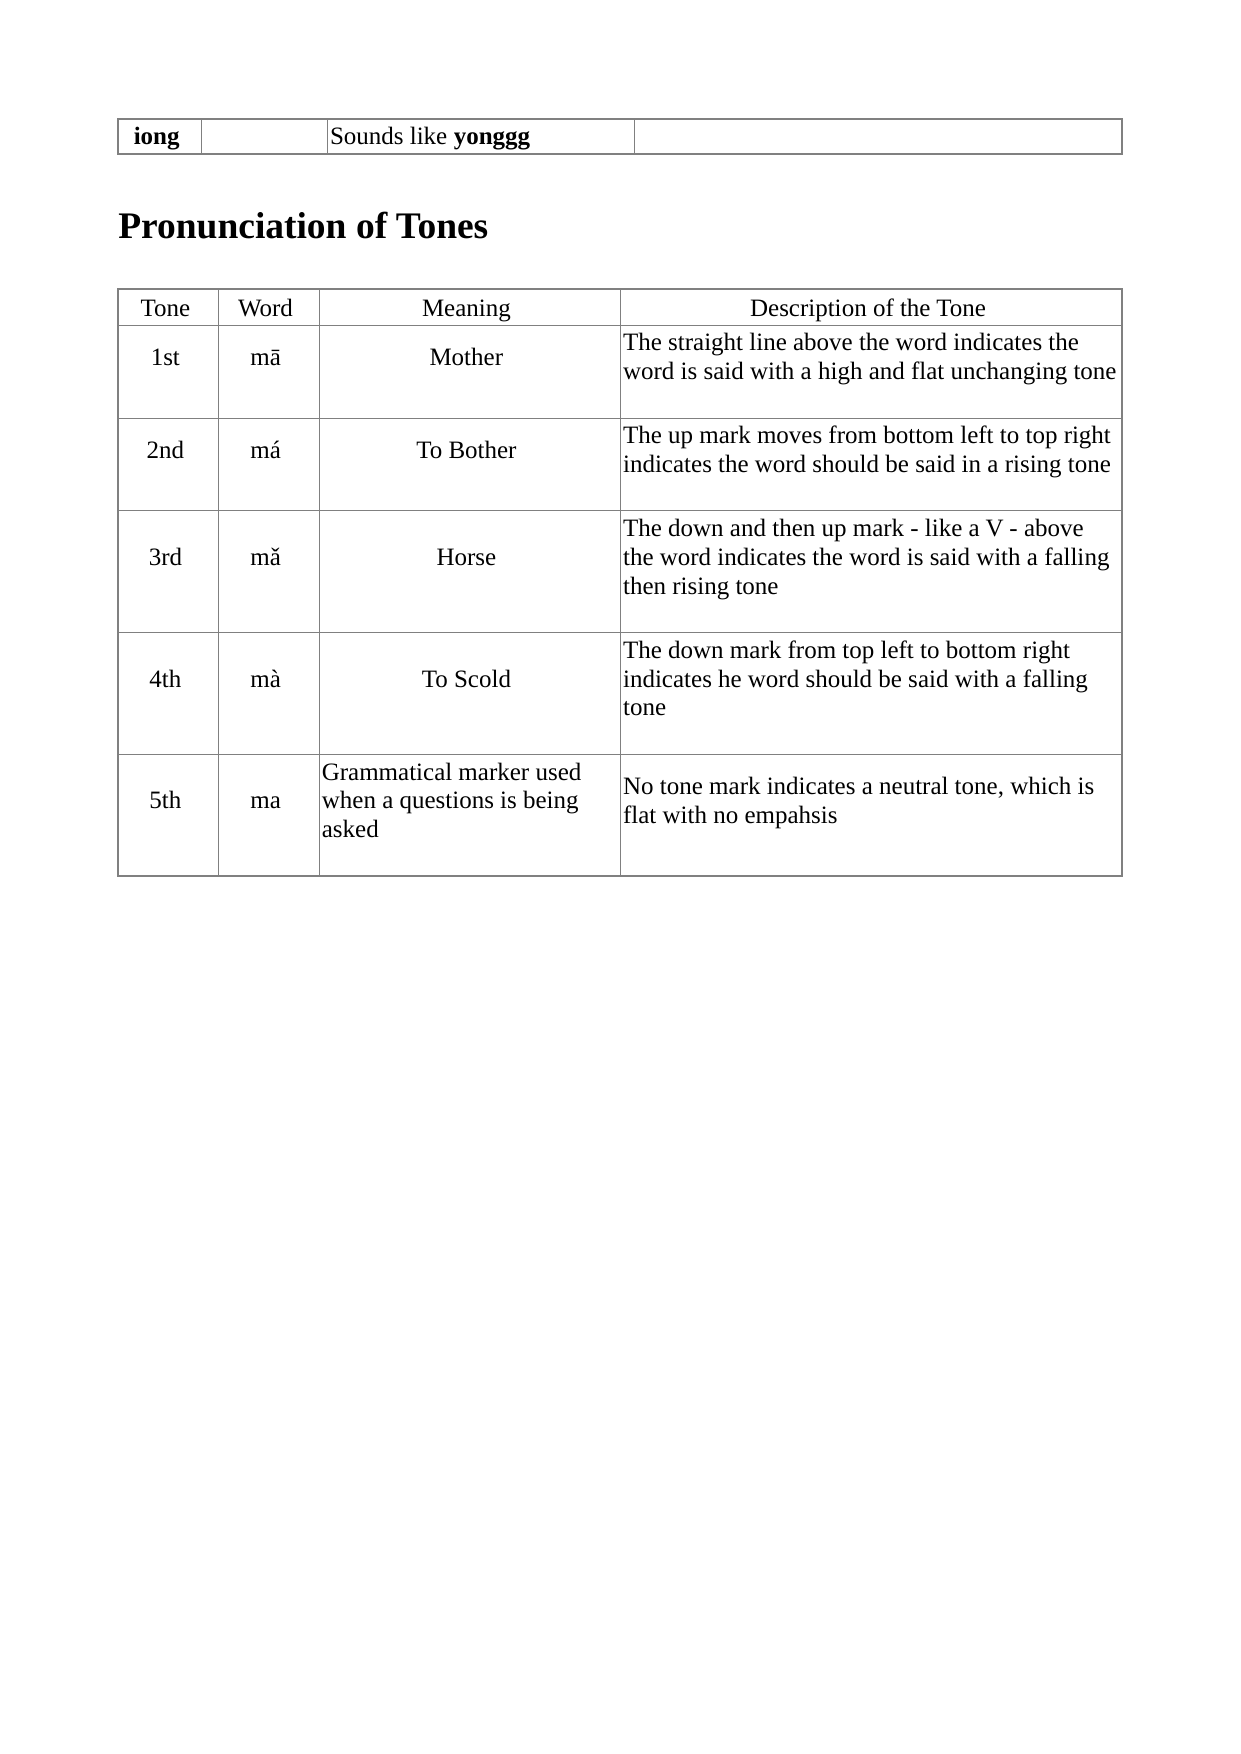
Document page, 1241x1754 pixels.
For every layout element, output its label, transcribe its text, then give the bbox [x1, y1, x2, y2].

table_cell mā [219, 326, 319, 417]
table_cell iong [119, 120, 201, 153]
table_cell Grammatical marker used when a questions is being asked [320, 755, 620, 875]
table_cell To Bother [320, 419, 620, 510]
table_cell No tone mark indicates a neutral tone, which is flat with no empahsis [621, 755, 1121, 875]
table_cell 1st [119, 326, 218, 417]
table_header Meaning [320, 290, 620, 324]
table_cell 3rd [119, 511, 218, 632]
table_header Tone [119, 290, 218, 324]
table_cell 4th [119, 633, 218, 754]
subtitle Pronunciation of Tones [118, 204, 1122, 247]
table_cell [635, 120, 1121, 153]
table_cell mǎ [219, 511, 319, 632]
table_header Word [219, 290, 319, 324]
table_cell ma [219, 755, 319, 875]
table_cell 2nd [119, 419, 218, 510]
table_cell The down and then up mark - like a V - above the word indicates the word is said with a falling then rising tone [621, 511, 1121, 632]
table_cell má [219, 419, 319, 510]
table_cell [202, 120, 327, 153]
table_cell Horse [320, 511, 620, 632]
table_cell The straight line above the word indicates the word is said with a high and flat unchanging tone [621, 326, 1121, 417]
table_cell Mother [320, 326, 620, 417]
table_cell 5th [119, 755, 218, 875]
table_cell The down mark from top left to bottom right indicates he word should be said with a falling tone [621, 633, 1121, 754]
table_cell mà [219, 633, 319, 754]
table_header Description of the Tone [621, 290, 1121, 324]
table_cell The up mark moves from bottom left to top right indicates the word should be said in a rising tone [621, 419, 1121, 510]
table_cell To Scold [320, 633, 620, 754]
table_cell Sounds like yonggg [328, 120, 634, 153]
